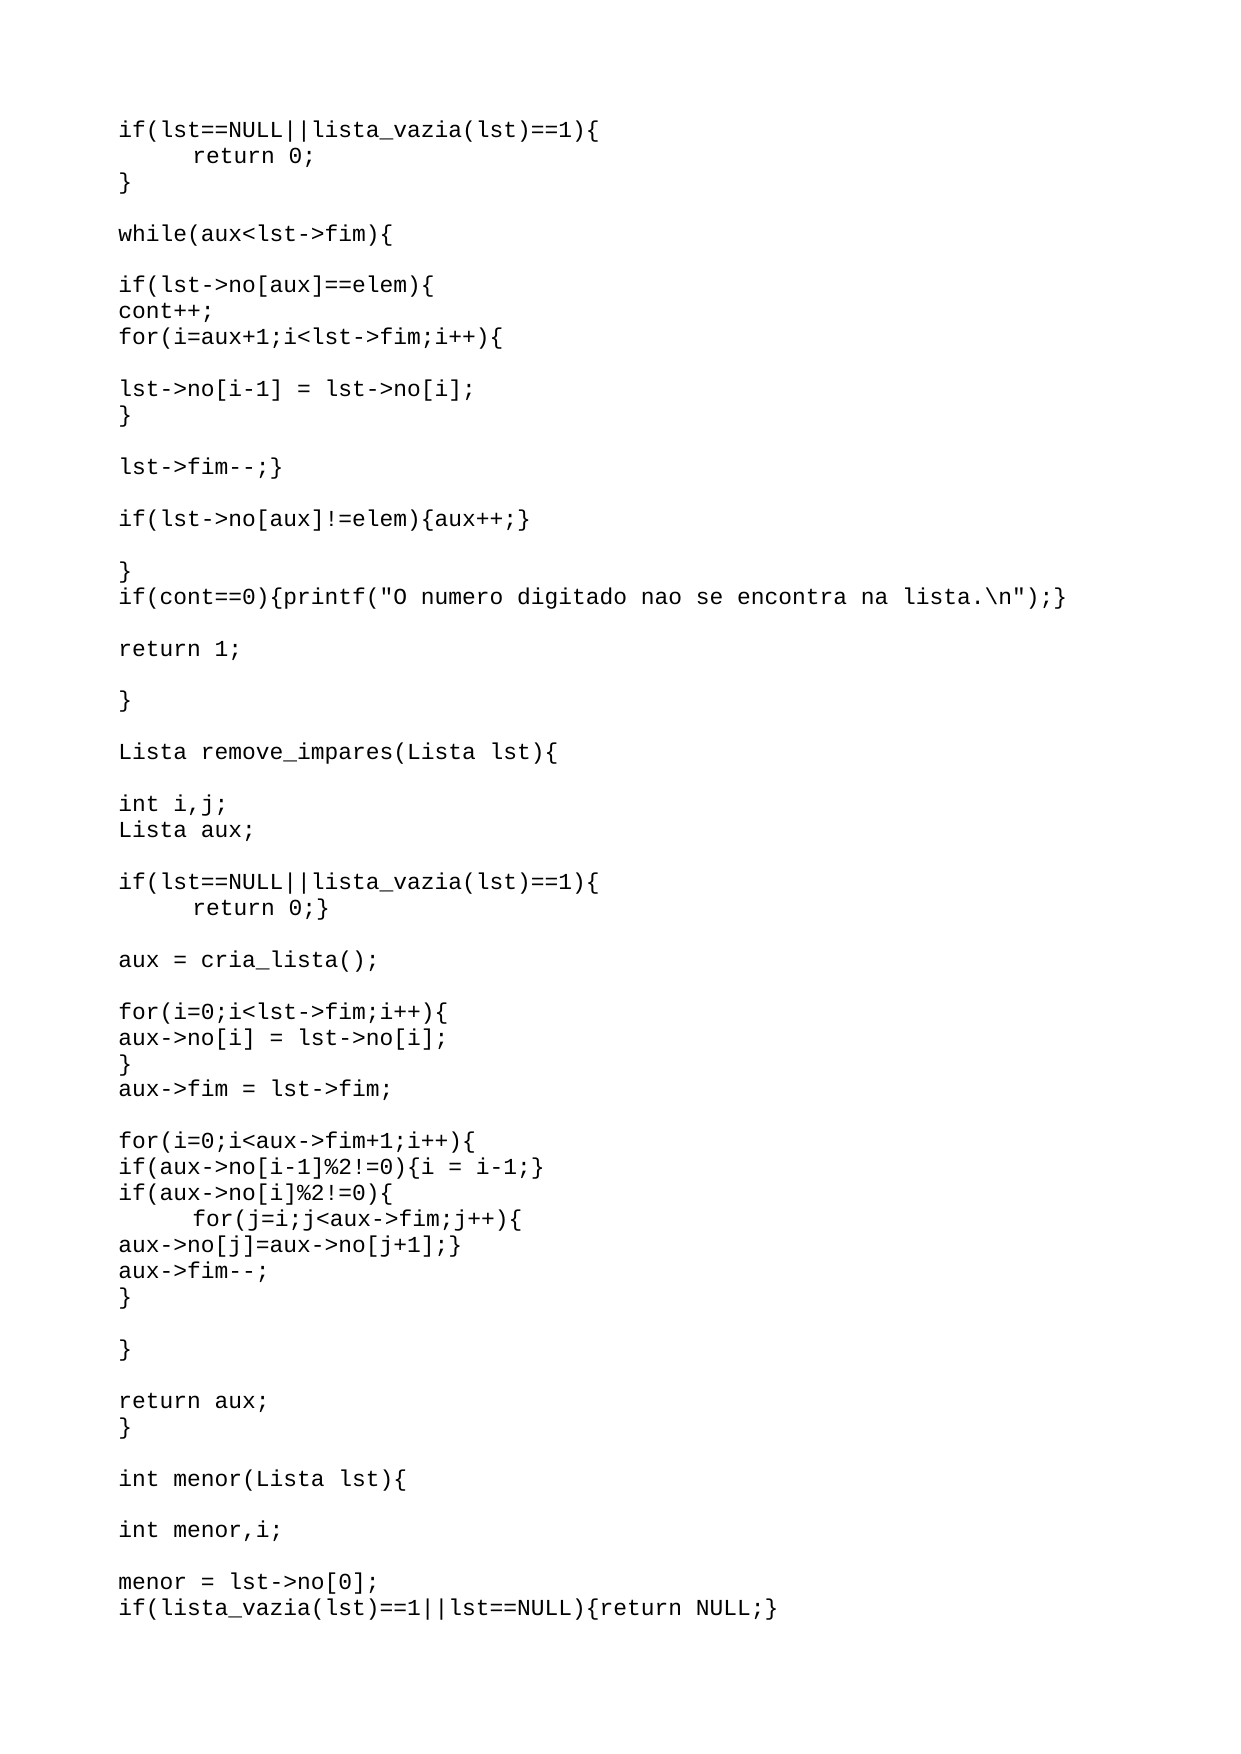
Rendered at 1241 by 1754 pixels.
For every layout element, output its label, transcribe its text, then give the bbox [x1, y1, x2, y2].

text if(lst->no[aux]!=elem){aux++;} [118, 507, 1122, 533]
text return 0;} [118, 896, 1122, 922]
text cont++; [118, 300, 1122, 326]
text return aux; [118, 1389, 1122, 1415]
text if(aux->no[i]%2!=0){ [118, 1182, 1122, 1207]
text int menor(Lista lst){ [118, 1467, 1122, 1493]
text for(i=0;i<aux->fim+1;i++){ [118, 1130, 1122, 1156]
text if(lst==NULL||lista_vazia(lst)==1){ [118, 870, 1122, 896]
text if(lst==NULL||lista_vazia(lst)==1){ [118, 118, 1122, 144]
text menor = lst->no[0]; [118, 1571, 1122, 1597]
text } [118, 170, 1122, 196]
text while(aux<lst->fim){ [118, 222, 1122, 248]
text } [118, 403, 1122, 429]
text aux->fim--; [118, 1259, 1122, 1285]
text lst->fim--;} [118, 455, 1122, 481]
text Lista remove_impares(Lista lst){ [118, 741, 1122, 767]
text if(aux->no[i-1]%2!=0){i = i-1;} [118, 1156, 1122, 1182]
text aux->no[i] = lst->no[i]; [118, 1026, 1122, 1052]
text } [118, 689, 1122, 715]
text for(i=aux+1;i<lst->fim;i++){ [118, 326, 1122, 352]
text return 1; [118, 637, 1122, 663]
text } [118, 1337, 1122, 1363]
text } [118, 1052, 1122, 1078]
text if(lista_vazia(lst)==1||lst==NULL){return NULL;} [118, 1597, 1122, 1622]
text if(cont==0){printf("O numero digitado nao se encontra na lista.\n");} [118, 585, 1122, 611]
text int menor,i; [118, 1519, 1122, 1545]
text if(lst->no[aux]==elem){ [118, 274, 1122, 300]
text aux->fim = lst->fim; [118, 1078, 1122, 1104]
text } [118, 1285, 1122, 1311]
text for(i=0;i<lst->fim;i++){ [118, 1000, 1122, 1026]
text int i,j; [118, 792, 1122, 818]
text } [118, 559, 1122, 585]
text Lista aux; [118, 818, 1122, 844]
text for(j=i;j<aux->fim;j++){ [118, 1207, 1122, 1233]
text } [118, 1415, 1122, 1441]
text lst->no[i-1] = lst->no[i]; [118, 377, 1122, 403]
text aux->no[j]=aux->no[j+1];} [118, 1233, 1122, 1259]
text return 0; [118, 144, 1122, 170]
text aux = cria_lista(); [118, 948, 1122, 974]
